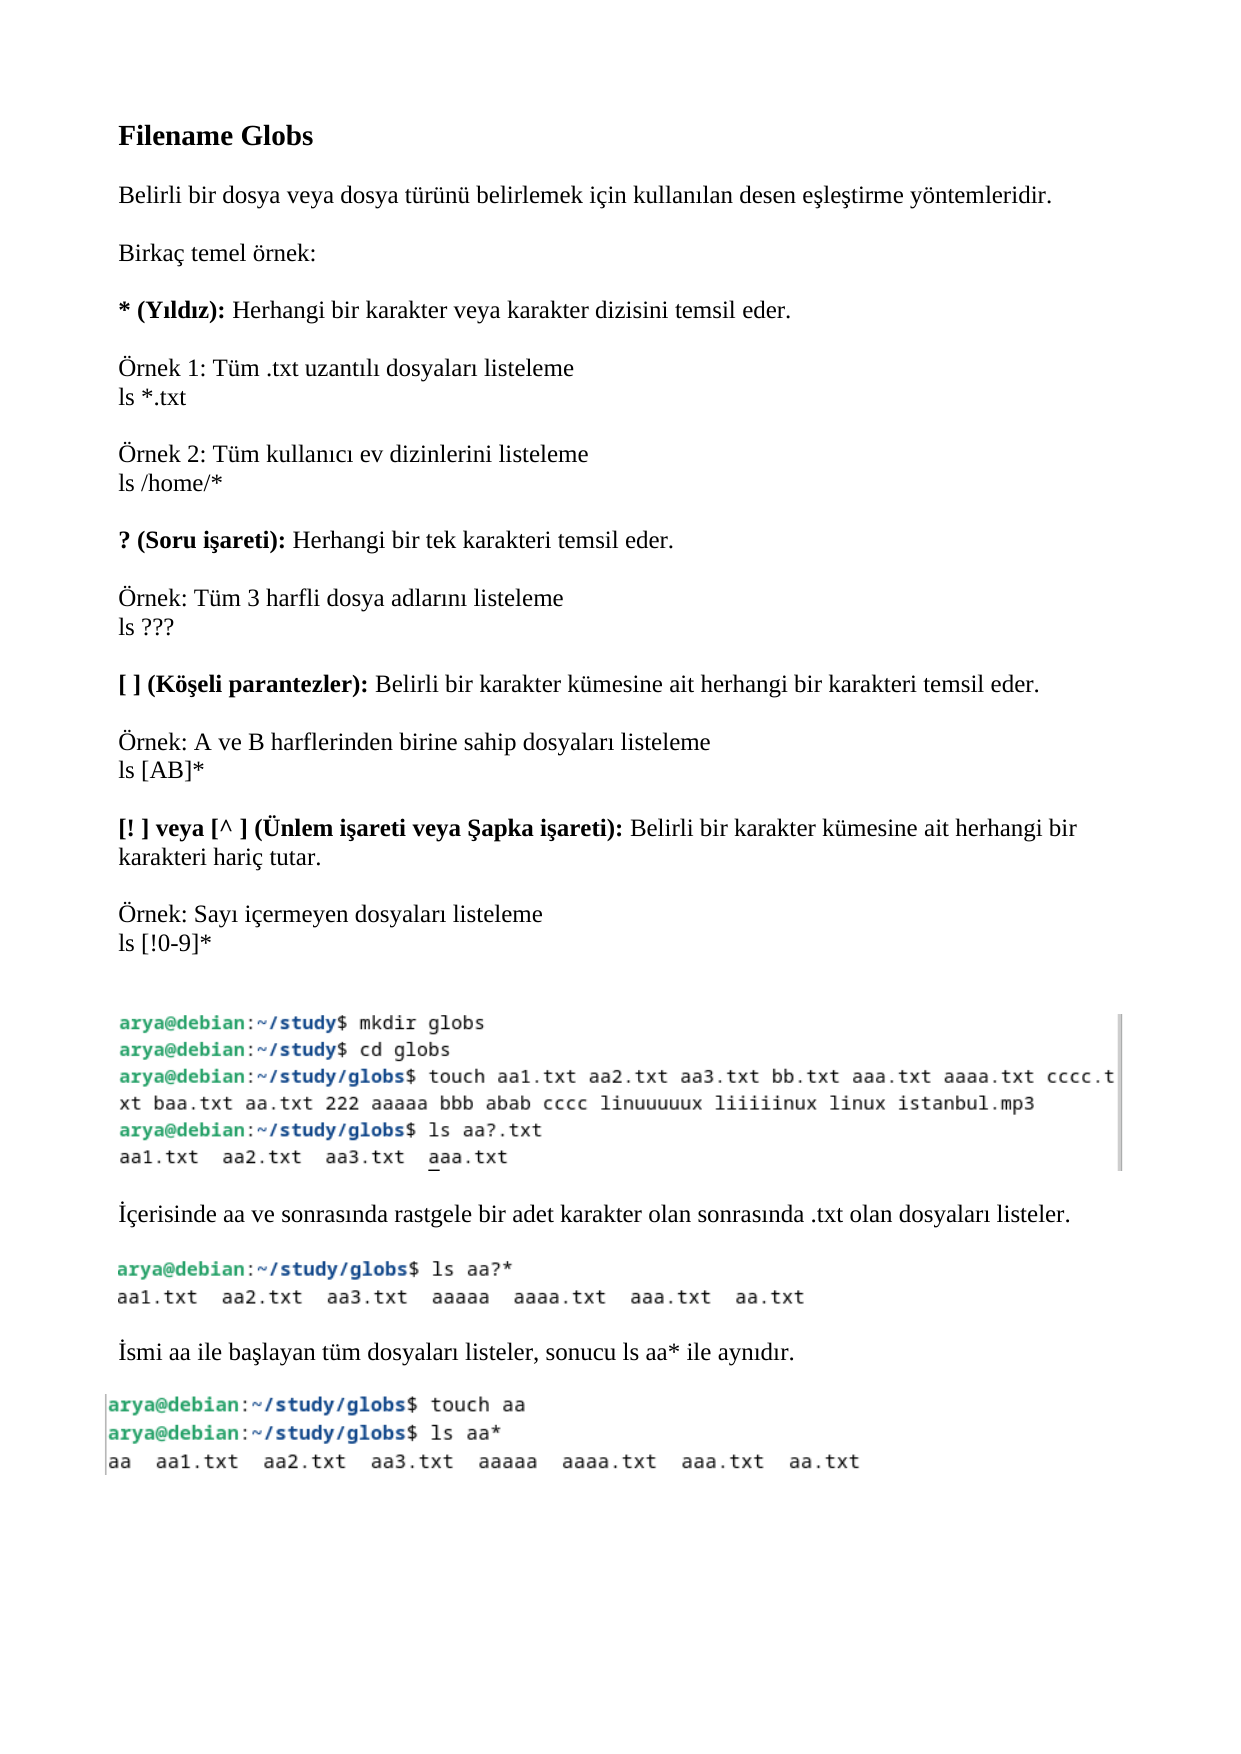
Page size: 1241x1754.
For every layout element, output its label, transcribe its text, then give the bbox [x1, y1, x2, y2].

text İçerisinde aa ve sonrasında rastgele bir adet karakter olan sonrasında .txt olan dosyaları listeler. [118, 1199, 1122, 1228]
text İsmi aa ile başlayan tüm dosyaları listeler, sonucu ls aa* ile aynıdır. [118, 1337, 1122, 1366]
text Filename Globs [118, 118, 1122, 152]
picture [104, 1394, 919, 1475]
text Örnek 1: Tüm .txt uzantılı dosyaları listeleme [118, 353, 1122, 382]
text ls /home/* [118, 468, 1122, 497]
text [! ] veya [^ ] (Ünlem işareti veya Şapka işareti): Belirli bir karakter kümesine ait herhangi bir karakteri hariç tutar. [118, 813, 1122, 870]
picture [118, 1256, 1123, 1309]
text [ ] (Köşeli parantezler): Belirli bir karakter kümesine ait herhangi bir karakteri temsil eder. [118, 669, 1122, 698]
text Örnek: Sayı içermeyen dosyaları listeleme [118, 899, 1122, 928]
text Belirli bir dosya veya dosya türünü belirlemek için kullanılan desen eşleştirme yöntemleridir. [118, 180, 1122, 209]
text Örnek: Tüm 3 harfli dosya adlarını listeleme [118, 583, 1122, 612]
text ls [!0-9]* [118, 928, 1122, 957]
text ? (Soru işareti): Herhangi bir tek karakteri temsil eder. [118, 525, 1122, 554]
text ls [AB]* [118, 755, 1122, 784]
text Örnek 2: Tüm kullanıcı ev dizinlerini listeleme [118, 439, 1122, 468]
text Birkaç temel örnek: [118, 238, 1122, 267]
text Örnek: A ve B harflerinden birine sahip dosyaları listeleme [118, 727, 1122, 755]
text ls *.txt [118, 382, 1122, 410]
text * (Yıldız): Herhangi bir karakter veya karakter dizisini temsil eder. [118, 295, 1122, 324]
picture [118, 1014, 1123, 1171]
text ls ??? [118, 612, 1122, 640]
